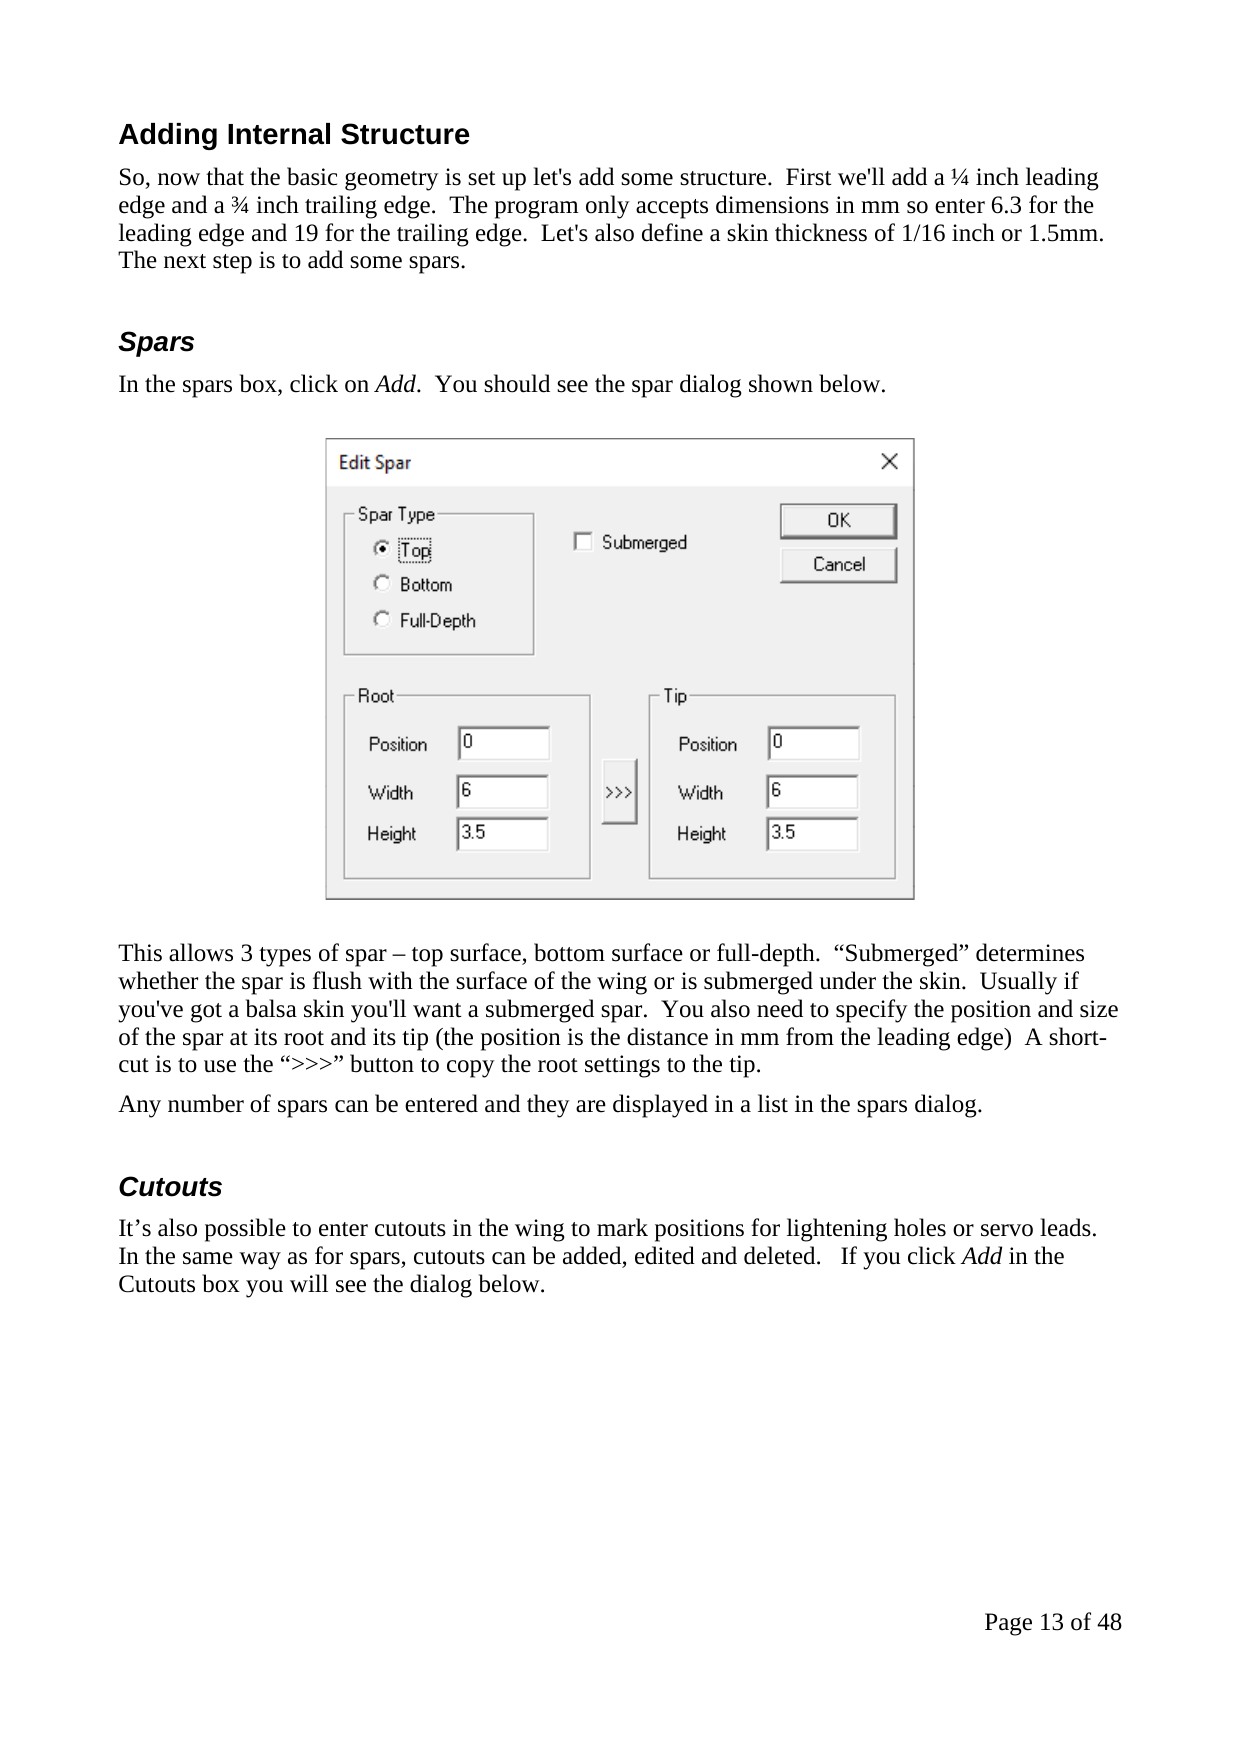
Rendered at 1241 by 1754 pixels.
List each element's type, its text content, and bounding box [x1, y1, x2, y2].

subtitle Cutouts [118, 1171, 1122, 1202]
subtitle Spars [118, 327, 1122, 358]
text In the spars box, click on Add. You should see the spar dialog shown below. [118, 370, 1122, 398]
picture [325, 438, 915, 900]
text So, now that the basic geometry is set up let's add some structure. First we'll add a ¼ inch leading edge and a ¾ inch trailing edge. The program only accepts dimensions in mm so enter 6.3 for the leading edge and 19 for the trailing edge. Let's also define a skin thickness of 1/16 inch or 1.5mm. The next step is to add some spars. [118, 163, 1122, 274]
text This allows 3 types of spar – top surface, bottom surface or full-depth. “Submerged” determines whether the spar is flush with the surface of the wing or is submerged under the skin. Usually if you've got a balsa skin you'll want a submerged spar. You also need to specify the position and size of the spar at its root and its tip (the position is the distance in mm from the leading edge) A short-cut is to use the “>>>” button to copy the root settings to the tip. [118, 939, 1122, 1078]
text It’s also possible to enter cutouts in the wing to mark positions for lightening holes or servo leads. In the same way as for spars, cutouts can be added, edited and deleted. If you click Add in the Cutouts box you will see the dialog below. [118, 1214, 1122, 1298]
text Any number of spars can be entered and they are displayed in a list in the spars dialog. [118, 1091, 1122, 1118]
subtitle Adding Internal Structure [118, 118, 1122, 151]
